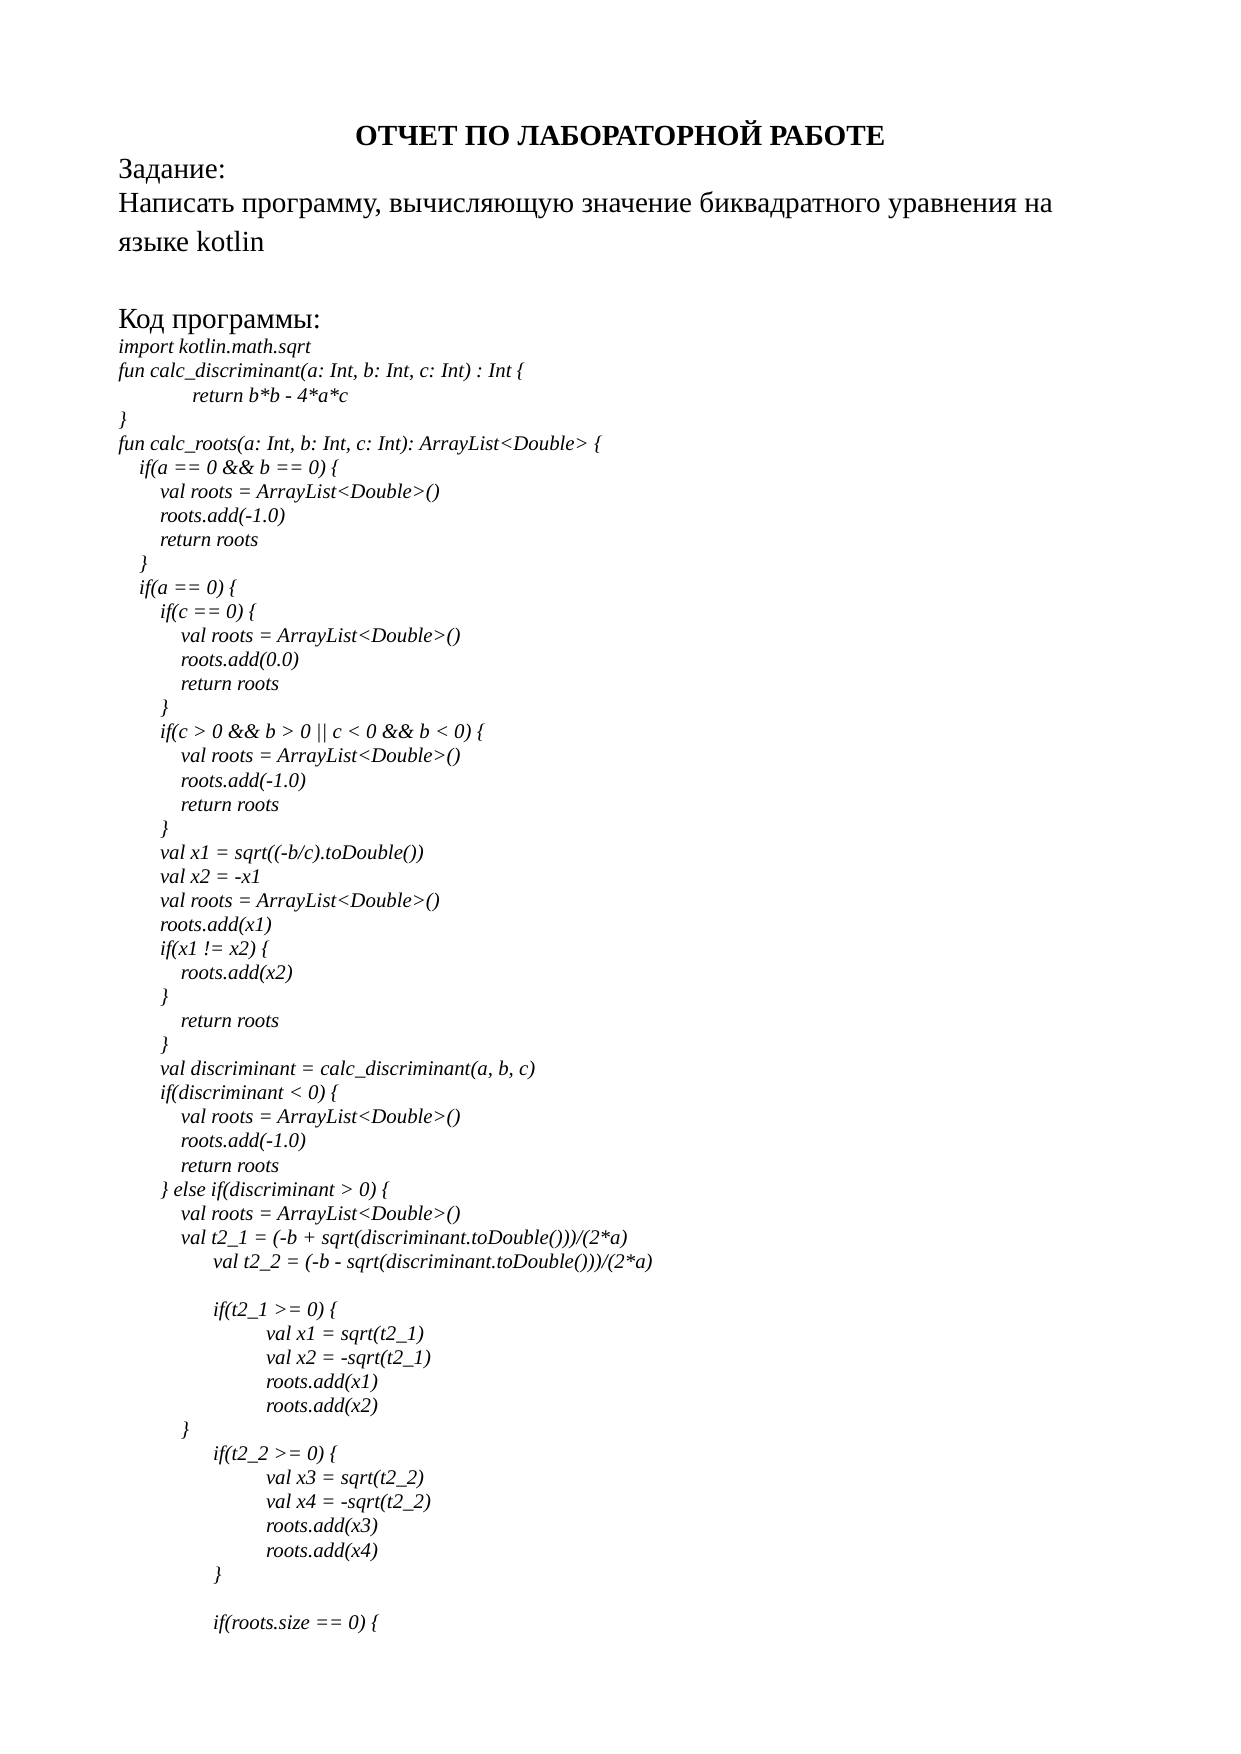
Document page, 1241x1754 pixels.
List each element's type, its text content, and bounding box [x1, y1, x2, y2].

text val roots = ArrayList<Double>() [118, 479, 1122, 503]
text } [118, 407, 1122, 431]
text if(t2_2 >= 0) { [118, 1441, 1122, 1465]
text val roots = ArrayList<Double>() [118, 888, 1122, 912]
text val discriminant = calc_discriminant(a, b, c) [118, 1056, 1122, 1080]
text val x1 = sqrt(t2_1) [118, 1321, 1122, 1345]
text Написать программу, вычисляющую значение биквадратного уравнения на языке kotlin [118, 185, 1122, 257]
text Задание: [118, 152, 1122, 185]
text } [118, 551, 1122, 575]
text fun calc_discriminant(a: Int, b: Int, c: Int) : Int { [118, 358, 1122, 382]
text ОТЧЕТ ПО ЛАБОРАТОРНОЙ РАБОТЕ [118, 118, 1122, 152]
text roots.add(-1.0) [118, 1128, 1122, 1152]
text val roots = ArrayList<Double>() [118, 743, 1122, 767]
text val roots = ArrayList<Double>() [118, 1104, 1122, 1128]
text val x2 = -sqrt(t2_1) [118, 1345, 1122, 1369]
text return roots [118, 1152, 1122, 1177]
text fun calc_roots(a: Int, b: Int, c: Int): ArrayList<Double> { [118, 431, 1122, 455]
text } [118, 695, 1122, 719]
text val x1 = sqrt((-b/c).toDouble()) [118, 840, 1122, 864]
text roots.add(0.0) [118, 647, 1122, 671]
text val t2_2 = (-b - sqrt(discriminant.toDouble()))/(2*a) [118, 1249, 1122, 1273]
text val x2 = -x1 [118, 864, 1122, 888]
text } [118, 1417, 1122, 1441]
text import kotlin.math.sqrt [118, 334, 1122, 358]
text } [118, 1562, 1122, 1586]
text if(c == 0) { [118, 599, 1122, 623]
text } [118, 816, 1122, 840]
text if(a == 0 && b == 0) { [118, 455, 1122, 479]
text roots.add(-1.0) [118, 767, 1122, 792]
text return roots [118, 671, 1122, 695]
text val roots = ArrayList<Double>() [118, 623, 1122, 647]
text if(c > 0 && b > 0 || c < 0 && b < 0) { [118, 719, 1122, 743]
text if(a == 0) { [118, 575, 1122, 599]
text return roots [118, 792, 1122, 816]
text val t2_1 = (-b + sqrt(discriminant.toDouble()))/(2*a) [118, 1225, 1122, 1249]
text roots.add(x4) [118, 1537, 1122, 1562]
text } [118, 984, 1122, 1008]
text if(discriminant < 0) { [118, 1080, 1122, 1104]
text val x4 = -sqrt(t2_2) [118, 1489, 1122, 1513]
text roots.add(-1.0) [118, 503, 1122, 527]
text roots.add(x1) [118, 1369, 1122, 1393]
text return b*b - 4*a*c [118, 382, 1122, 407]
text return roots [118, 527, 1122, 551]
text } else if(discriminant > 0) { [118, 1177, 1122, 1201]
text roots.add(x1) [118, 912, 1122, 936]
text val x3 = sqrt(t2_2) [118, 1465, 1122, 1489]
text if(x1 != x2) { [118, 936, 1122, 960]
text return roots [118, 1008, 1122, 1032]
text if(t2_1 >= 0) { [118, 1297, 1122, 1321]
text roots.add(x2) [118, 1393, 1122, 1417]
text roots.add(x2) [118, 960, 1122, 984]
text if(roots.size == 0) { [118, 1610, 1122, 1634]
text roots.add(x3) [118, 1513, 1122, 1537]
text Код программы: [118, 301, 1122, 334]
text val roots = ArrayList<Double>() [118, 1201, 1122, 1225]
text } [118, 1032, 1122, 1056]
